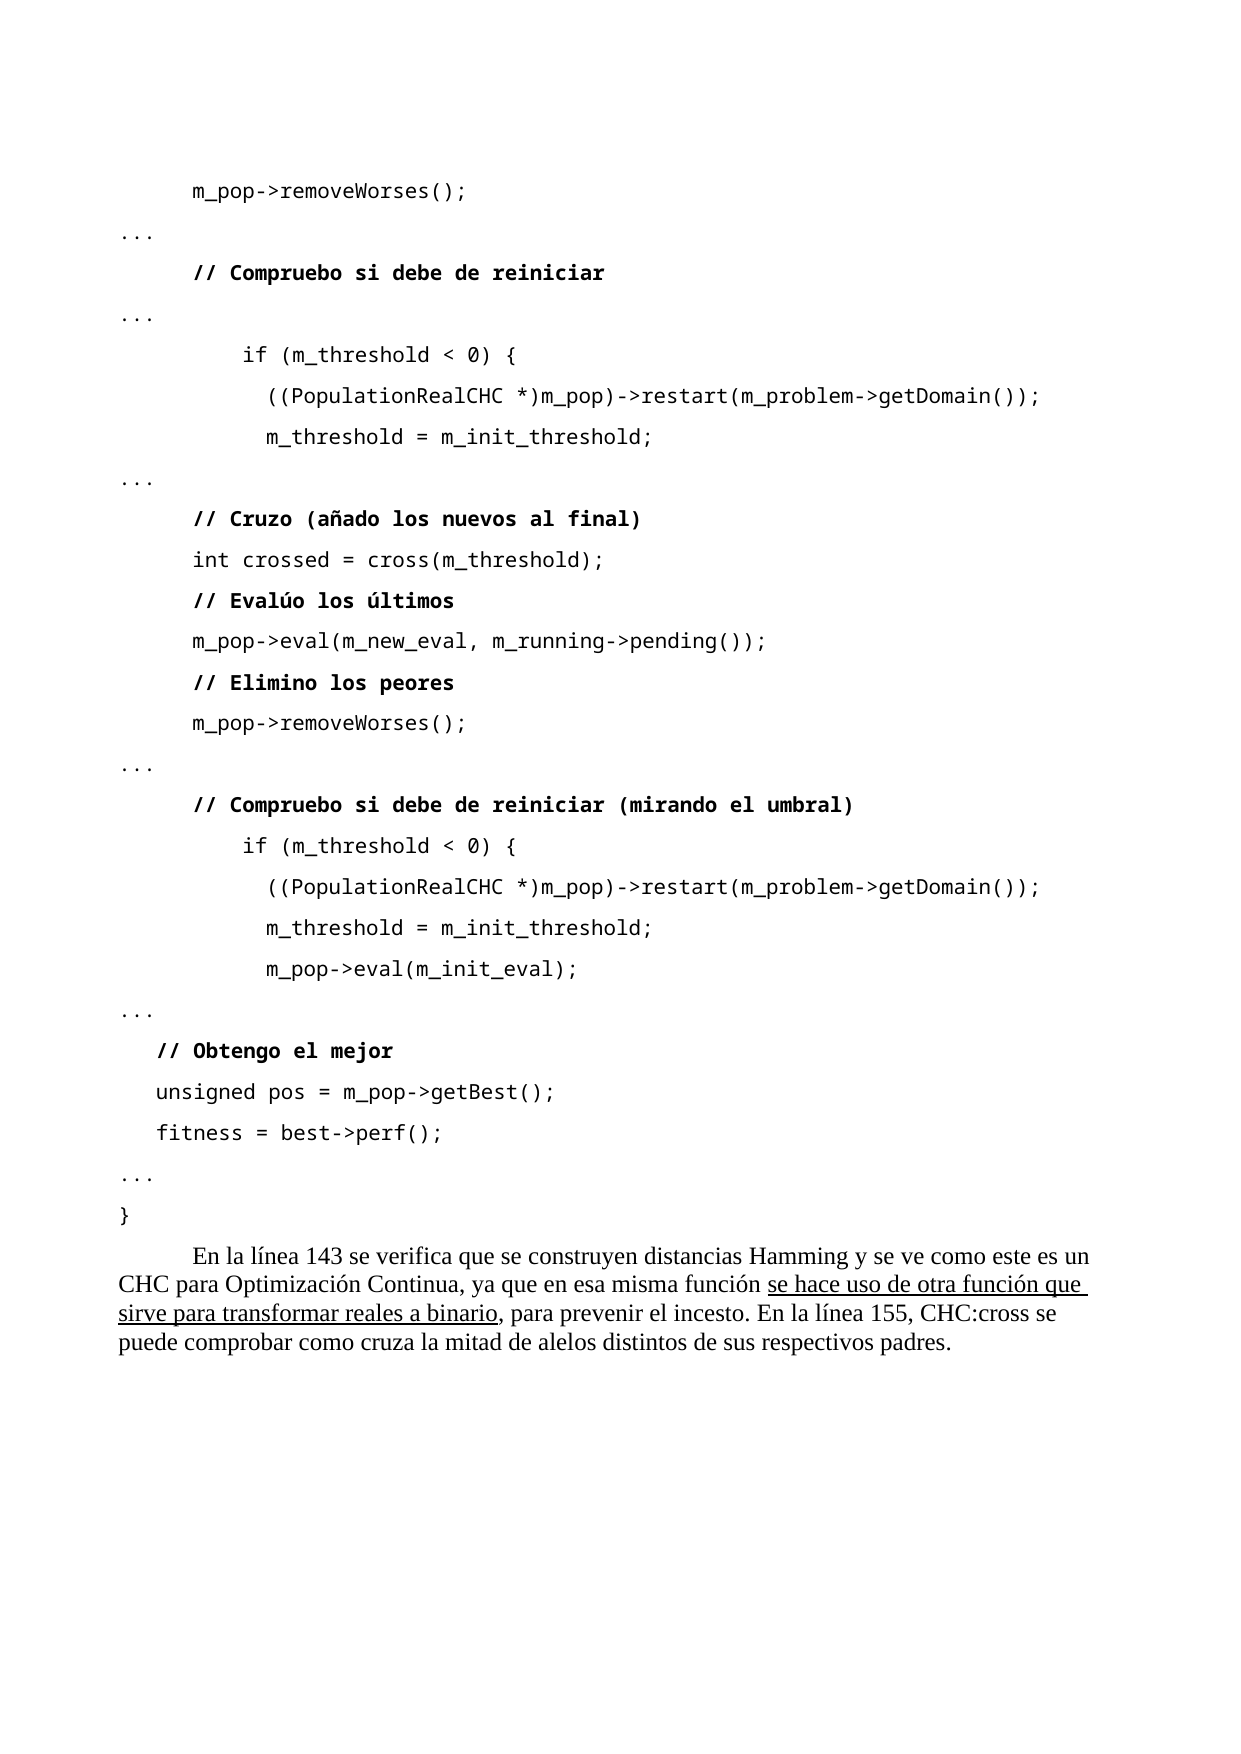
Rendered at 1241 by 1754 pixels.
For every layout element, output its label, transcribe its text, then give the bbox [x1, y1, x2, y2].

text m_pop->eval(m_new_eval, m_running->pending()); [118, 627, 1122, 655]
text m_threshold = m_init_threshold; [118, 913, 1122, 942]
text // Compruebo si debe de reiniciar (mirando el umbral) [118, 790, 1122, 819]
text m_threshold = m_init_threshold; [118, 422, 1122, 450]
text unsigned pos = m_pop->getBest(); [118, 1077, 1122, 1105]
text // Evalúo los últimos [118, 586, 1122, 614]
text fitness = best->perf(); [118, 1118, 1122, 1146]
text ... [118, 749, 1122, 778]
text if (m_threshold < 0) { [118, 340, 1122, 368]
text m_pop->removeWorses(); [118, 708, 1122, 737]
text ((PopulationRealCHC *)m_pop)->restart(m_problem->getDomain()); [118, 872, 1122, 901]
text // Obtengo el mejor [118, 1036, 1122, 1064]
text m_pop->removeWorses(); [118, 176, 1122, 205]
text ... [118, 299, 1122, 328]
text ... [118, 1159, 1122, 1187]
text int crossed = cross(m_threshold); [118, 545, 1122, 573]
text } [118, 1200, 1122, 1228]
text if (m_threshold < 0) { [118, 831, 1122, 860]
text ... [118, 217, 1122, 246]
text ((PopulationRealCHC *)m_pop)->restart(m_problem->getDomain()); [118, 381, 1122, 409]
text m_pop->eval(m_init_eval); [118, 954, 1122, 983]
text // Elimino los peores [118, 668, 1122, 696]
text // Cruzo (añado los nuevos al final) [118, 504, 1122, 532]
text // Compruebo si debe de reiniciar [118, 258, 1122, 287]
text ... [118, 463, 1122, 491]
text En la línea 143 se verifica que se construyen distancias Hamming y se ve como este es un CHC para Optimización Continua, ya que en esa misma función se hace uso de otra función que sirve para transformar reales a binario, para prevenir el incesto. En la línea 155, CHC:cross se puede comprobar como cruza la mitad de alelos distintos de sus respectivos padres. [118, 1241, 1122, 1356]
text ... [118, 995, 1122, 1023]
